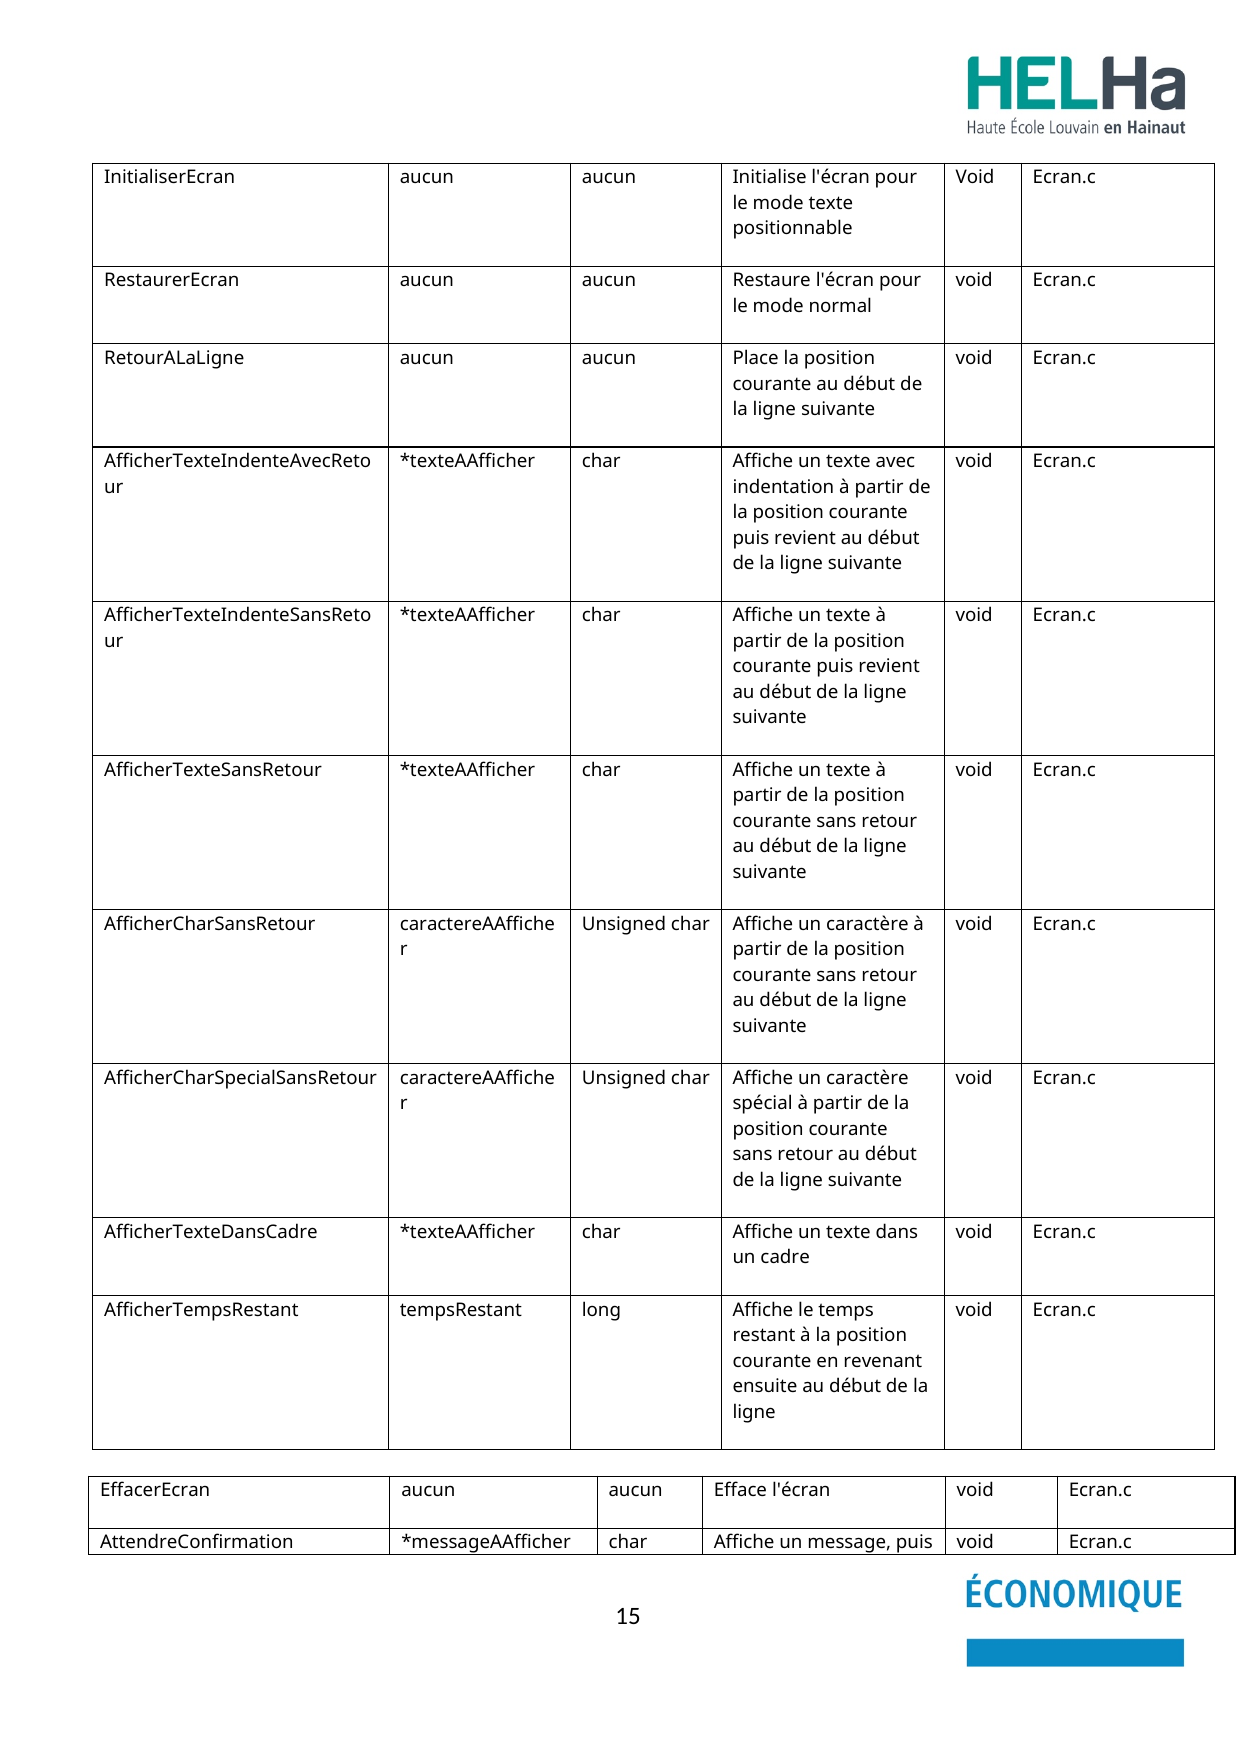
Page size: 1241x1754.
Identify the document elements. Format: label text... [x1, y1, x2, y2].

table_cell Ecran.c [1022, 756, 1214, 909]
table_cell void [945, 267, 1021, 343]
table_header Void [945, 164, 1021, 266]
table_cell Restaure l'écran pour le mode normal [722, 267, 944, 343]
table_cell Place la position courante au début de la ligne suivante [722, 344, 944, 446]
table_cell void [945, 910, 1021, 1063]
table_cell long [571, 1296, 721, 1449]
table_cell Affiche un texte à partir de la position courante puis revient au début de la ligne suivante [722, 602, 944, 755]
table_header aucun [571, 164, 721, 266]
table_cell caractereAAfficher [389, 910, 570, 1063]
table_cell aucun [389, 267, 570, 343]
table_cell Ecran.c [1022, 448, 1214, 601]
table_cell Ecran.c [1022, 1218, 1214, 1295]
table_cell AfficherTexteSansRetour [93, 756, 388, 909]
table_cell aucun [389, 344, 570, 446]
table_cell void [945, 756, 1021, 909]
table_header Efface l'écran [703, 1477, 945, 1528]
table_cell void [945, 1064, 1021, 1217]
table_cell Unsigned char [571, 1064, 721, 1217]
table_cell Affiche un texte avec indentation à partir de la position courante puis revient au début de la ligne suivante [722, 448, 944, 601]
table_header void [946, 1477, 1057, 1528]
table_cell Ecran.c [1022, 1064, 1214, 1217]
table_cell *messageAAfficher [390, 1529, 597, 1554]
table_cell void [945, 448, 1021, 601]
table_cell *texteAAfficher [389, 448, 570, 601]
table_cell aucun [571, 344, 721, 446]
table_cell void [945, 1218, 1021, 1295]
table_cell AfficherTexteIndenteSansRetour [93, 602, 388, 755]
table_cell *texteAAfficher [389, 756, 570, 909]
table_cell char [571, 756, 721, 909]
table_header Initialise l'écran pour le mode texte positionnable [722, 164, 944, 266]
table_header EffacerEcran [89, 1477, 389, 1528]
table_cell RestaurerEcran [93, 267, 388, 343]
table_header aucun [390, 1477, 597, 1528]
table_cell AfficherTexteDansCadre [93, 1218, 388, 1295]
table_cell *texteAAfficher [389, 602, 570, 755]
table_cell AfficherTexteIndenteAvecRetour [93, 448, 388, 601]
table_cell Ecran.c [1022, 267, 1214, 343]
table_cell AfficherTempsRestant [93, 1296, 388, 1449]
table_cell AttendreConfirmation [89, 1529, 389, 1554]
table_cell Affiche le temps restant à la position courante en revenant ensuite au début de la ligne [722, 1296, 944, 1449]
table_header Ecran.c [1022, 164, 1214, 266]
table_cell RetourALaLigne [93, 344, 388, 446]
table_cell Affiche un texte à partir de la position courante sans retour au début de la ligne suivante [722, 756, 944, 909]
table_cell void [945, 344, 1021, 446]
table_cell void [945, 602, 1021, 755]
table_cell Ecran.c [1022, 602, 1214, 755]
table_cell Affiche un message, puis [703, 1529, 945, 1554]
table_cell void [946, 1529, 1057, 1554]
table_cell caractereAAfficher [389, 1064, 570, 1217]
table_header aucun [389, 164, 570, 266]
table_cell Affiche un texte dans un cadre [722, 1218, 944, 1295]
table_cell Ecran.c [1022, 344, 1214, 446]
table_cell char [571, 1218, 721, 1295]
table_cell Affiche un caractère à partir de la position courante sans retour au début de la ligne suivante [722, 910, 944, 1063]
table_cell AfficherCharSpecialSansRetour [93, 1064, 388, 1217]
table_header InitialiserEcran [93, 164, 388, 266]
table_cell Ecran.c [1022, 910, 1214, 1063]
table_cell aucun [571, 267, 721, 343]
table_cell AfficherCharSansRetour [93, 910, 388, 1063]
table_header Ecran.c [1058, 1477, 1234, 1528]
table_cell *texteAAfficher [389, 1218, 570, 1295]
table_cell Ecran.c [1022, 1296, 1214, 1449]
table_cell char [571, 448, 721, 601]
table_cell Affiche un caractère spécial à partir de la position courante sans retour au début de la ligne suivante [722, 1064, 944, 1217]
table_cell char [598, 1529, 702, 1554]
table_cell Unsigned char [571, 910, 721, 1063]
table_cell void [945, 1296, 1021, 1449]
table_cell tempsRestant [389, 1296, 570, 1449]
table_cell Ecran.c [1058, 1529, 1234, 1554]
table_cell char [571, 602, 721, 755]
table_header aucun [598, 1477, 702, 1528]
